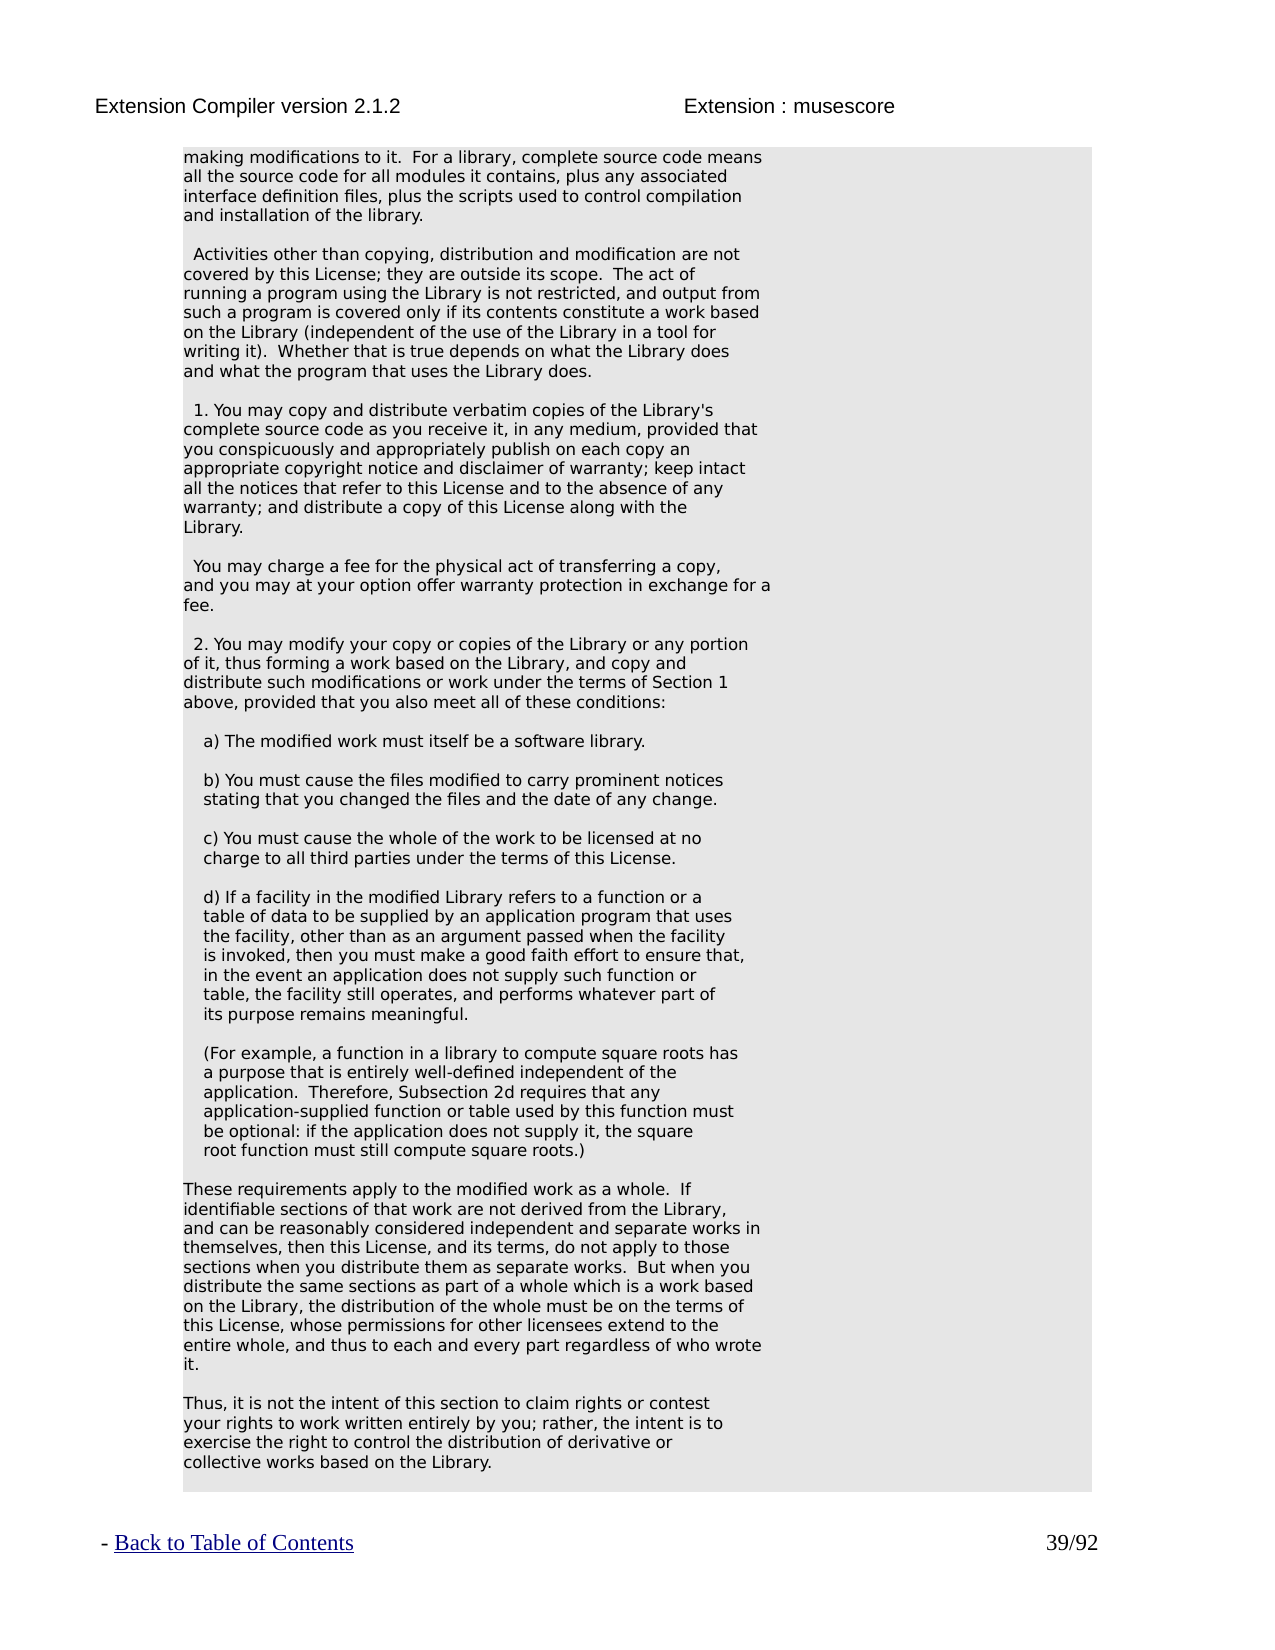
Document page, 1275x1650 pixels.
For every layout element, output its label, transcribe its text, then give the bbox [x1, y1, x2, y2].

text application-supplied function or table used by this function must [183, 1102, 1092, 1121]
text and installation of the library. [183, 206, 1092, 225]
text warranty; and distribute a copy of this License along with the [183, 498, 1092, 518]
text sections when you distribute them as separate works. But when you [183, 1258, 1092, 1277]
text this License, whose permissions for other licensees extend to the [183, 1316, 1092, 1336]
text appropriate copyright notice and disclaimer of warranty; keep intact [183, 459, 1092, 479]
text writing it). Whether that is true depends on what the Library does [183, 342, 1092, 362]
text c) You must cause the whole of the work to be licensed at no [183, 829, 1092, 849]
text on the Library (independent of the use of the Library in a tool for [183, 323, 1092, 342]
text exercise the right to control the distribution of derivative or [183, 1433, 1092, 1453]
text your rights to work written entirely by you; rather, the intent is to [183, 1414, 1092, 1433]
text is invoked, then you must make a good faith effort to ensure that, [183, 946, 1092, 966]
text above, provided that you also meet all of these conditions: [183, 693, 1092, 712]
text the facility, other than as an argument passed when the facility [183, 927, 1092, 946]
text on the Library, the distribution of the whole must be on the terms of [183, 1297, 1092, 1316]
text a) The modified work must itself be a software library. [183, 732, 1092, 751]
text and what the program that uses the Library does. [183, 362, 1092, 381]
text running a program using the Library is not restricted, and output from [183, 284, 1092, 303]
text charge to all third parties under the terms of this License. [183, 849, 1092, 868]
text You may charge a fee for the physical act of transferring a copy, [183, 557, 1092, 576]
text collective works based on the Library. [183, 1453, 1092, 1472]
text interface definition files, plus the scripts used to control compilation [183, 186, 1092, 206]
text 1. You may copy and distribute verbatim copies of the Library's [183, 401, 1092, 420]
text application. Therefore, Subsection 2d requires that any [183, 1082, 1092, 1102]
text table of data to be supplied by an application program that uses [183, 907, 1092, 927]
text These requirements apply to the modified work as a whole. If [183, 1180, 1092, 1199]
text you conspicuously and appropriately publish on each copy an [183, 440, 1092, 459]
text table, the facility still operates, and performs whatever part of [183, 985, 1092, 1004]
text and you may at your option offer warranty protection in exchange for a [183, 576, 1092, 596]
text themselves, then this License, and its terms, do not apply to those [183, 1238, 1092, 1258]
text of it, thus forming a work based on the Library, and copy and [183, 654, 1092, 673]
text a purpose that is entirely well-defined independent of the [183, 1063, 1092, 1082]
text it. [183, 1355, 1092, 1375]
text b) You must cause the files modified to carry prominent notices [183, 771, 1092, 790]
text be optional: if the application does not supply it, the square [183, 1121, 1092, 1141]
text distribute such modifications or work under the terms of Section 1 [183, 673, 1092, 693]
text and can be reasonably considered independent and separate works in [183, 1219, 1092, 1238]
text fee. [183, 596, 1092, 615]
text 2. You may modify your copy or copies of the Library or any portion [183, 634, 1092, 654]
text all the source code for all modules it contains, plus any associated [183, 167, 1092, 186]
text Library. [183, 518, 1092, 537]
text entire whole, and thus to each and every part regardless of who wrote [183, 1336, 1092, 1355]
text identifiable sections of that work are not derived from the Library, [183, 1199, 1092, 1219]
text root function must still compute square roots.) [183, 1141, 1092, 1160]
text Activities other than copying, distribution and modification are not [183, 245, 1092, 264]
text d) If a facility in the modified Library refers to a function or a [183, 888, 1092, 907]
text complete source code as you receive it, in any medium, provided that [183, 420, 1092, 440]
text (For example, a function in a library to compute square roots has [183, 1043, 1092, 1063]
text such a program is covered only if its contents constitute a work based [183, 303, 1092, 323]
text in the event an application does not supply such function or [183, 966, 1092, 985]
text Thus, it is not the intent of this section to claim rights or contest [183, 1394, 1092, 1414]
text distribute the same sections as part of a whole which is a work based [183, 1277, 1092, 1297]
text its purpose remains meaningful. [183, 1004, 1092, 1024]
text covered by this License; they are outside its scope. The act of [183, 264, 1092, 284]
text making modifications to it. For a library, complete source code means [183, 147, 1092, 167]
text stating that you changed the files and the date of any change. [183, 790, 1092, 810]
text all the notices that refer to this License and to the absence of any [183, 479, 1092, 498]
